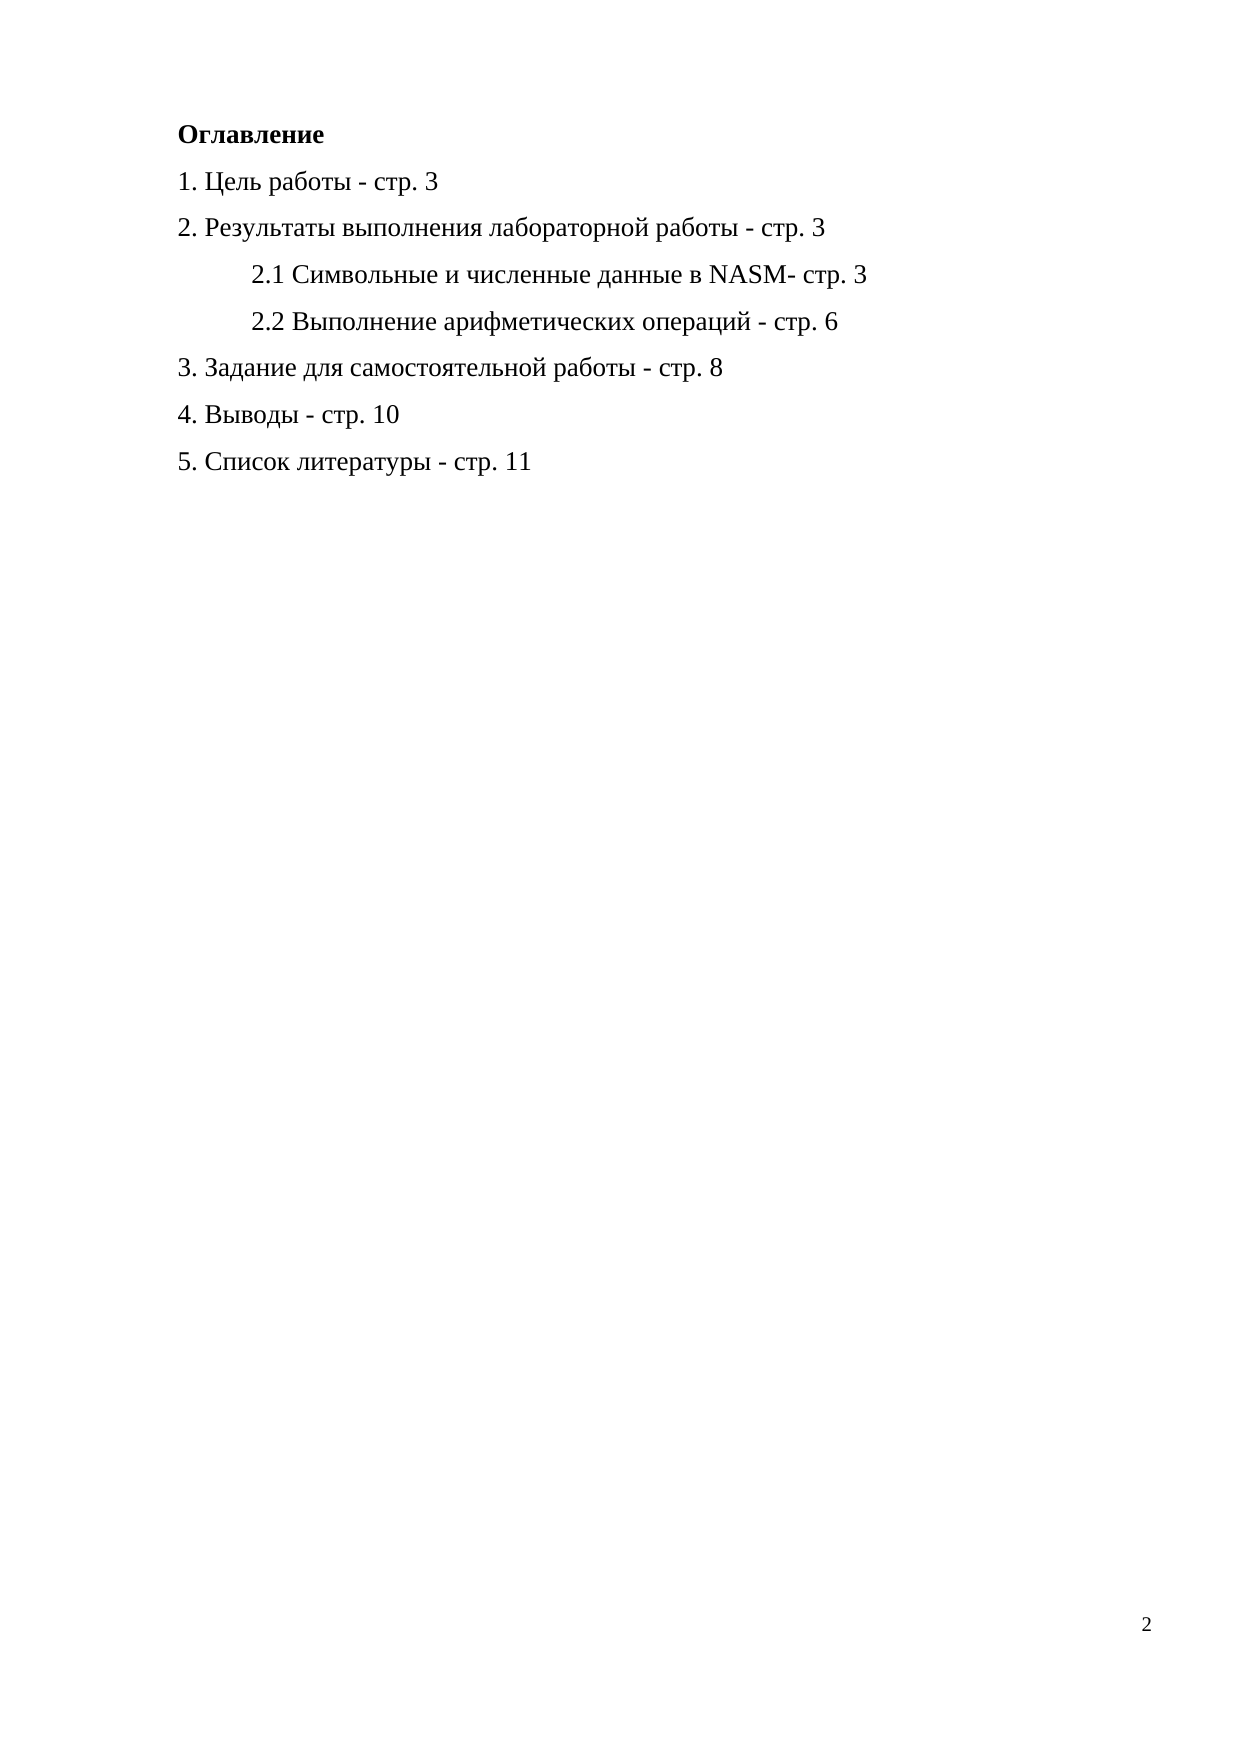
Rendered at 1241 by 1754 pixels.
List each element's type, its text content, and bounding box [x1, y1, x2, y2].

text 2.1 Символьные и численные данные в NASM- стр. 3 [177, 258, 1152, 289]
text 3. Задание для самостоятельной работы - стр. 8 [177, 351, 1152, 383]
text 1. Цель работы - стр. 3 [177, 165, 1152, 196]
text 5. Список литературы - стр. 11 [177, 445, 1152, 476]
text Оглавление [177, 118, 1152, 149]
text 2.2 Выполнение арифметических операций - стр. 6 [177, 305, 1152, 336]
text 2. Результаты выполнения лабораторной работы - стр. 3 [177, 211, 1152, 243]
text 4. Выводы - стр. 10 [177, 398, 1152, 429]
